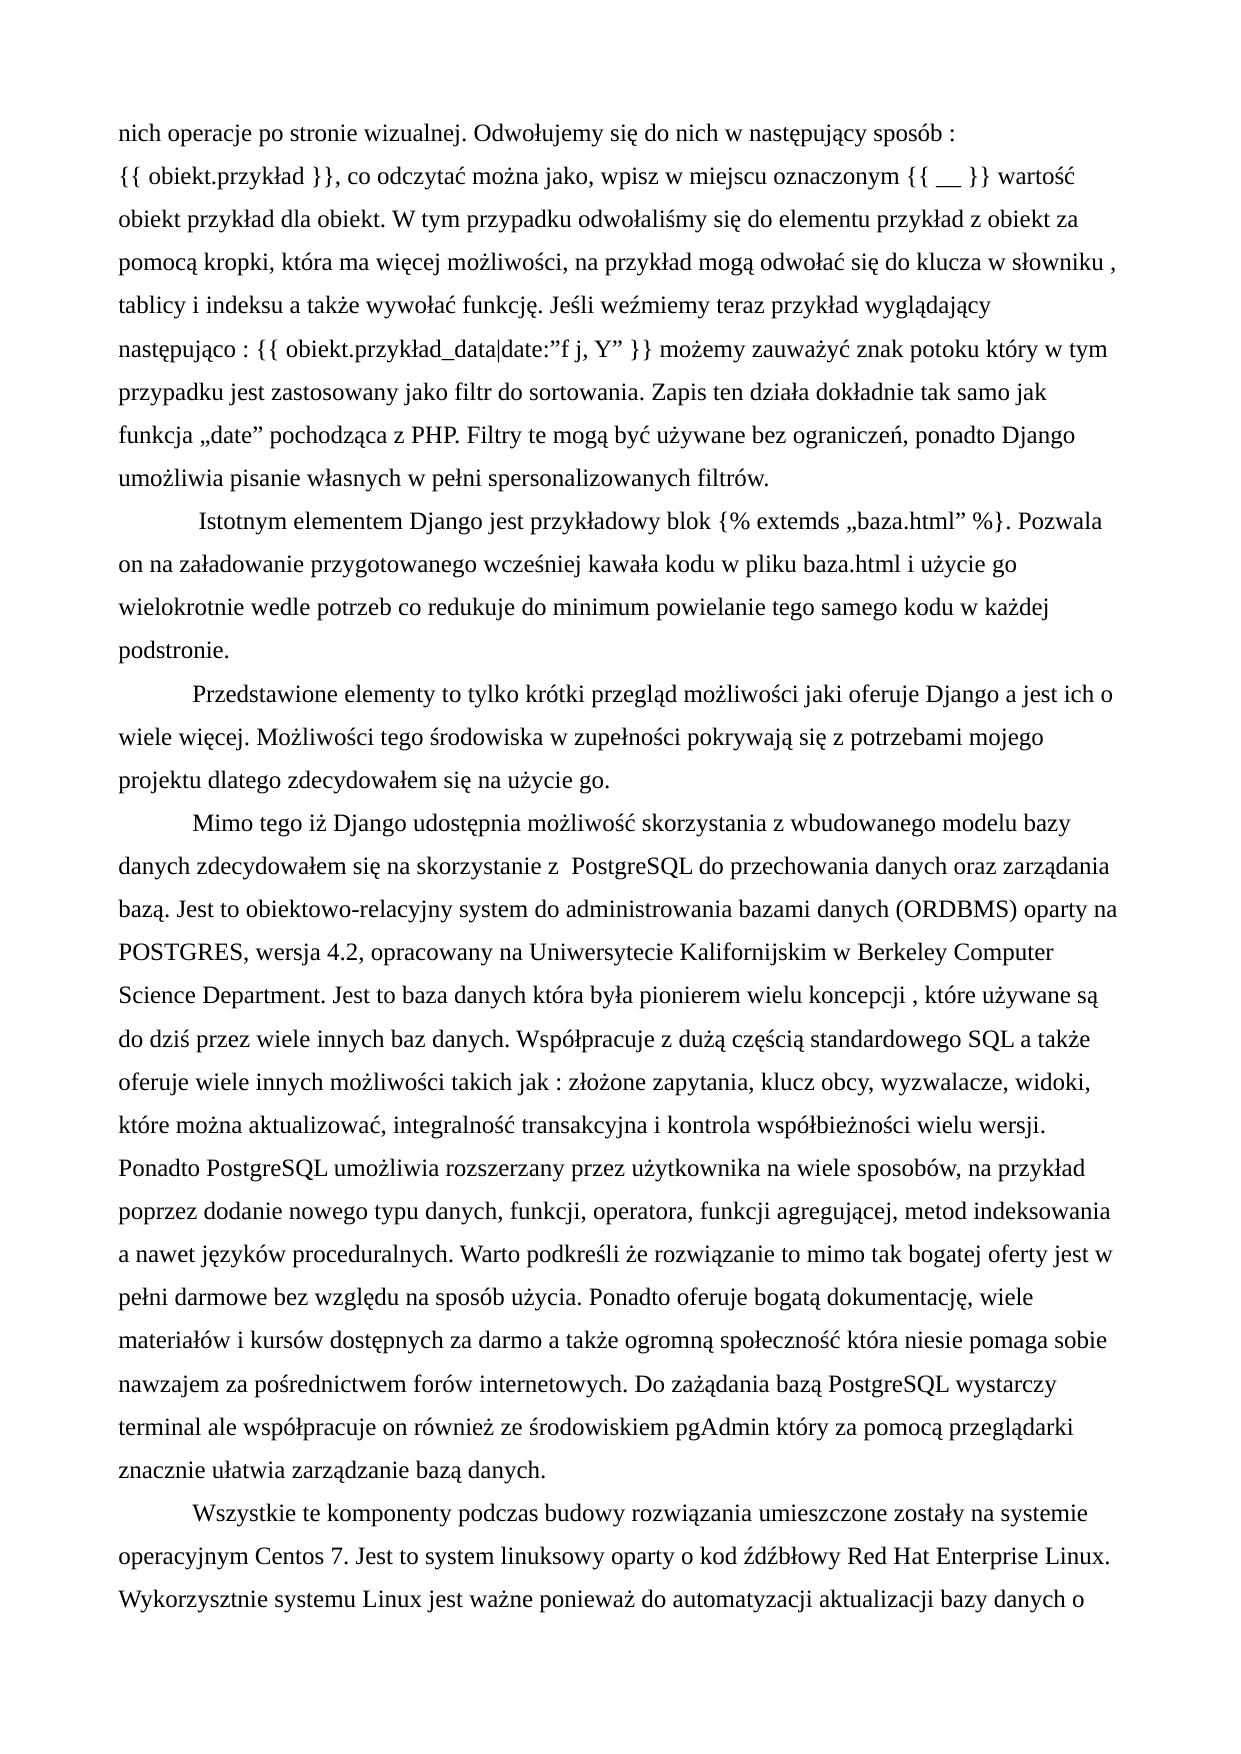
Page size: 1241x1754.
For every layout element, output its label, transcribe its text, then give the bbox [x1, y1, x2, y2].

text Mimo tego iż Django udostępnia możliwość skorzystania z wbudowanego modelu bazy danych zdecydowałem się na skorzystanie z PostgreSQL do przechowania danych oraz zarządania bazą. Jest to obiektowo-relacyjny system do administrowania bazami danych (ORDBMS) oparty na POSTGRES, wersja 4.2, opracowany na Uniwersytecie Kalifornijskim w Berkeley Computer Science Department. Jest to baza danych która była pionierem wielu koncepcji , które używane są do dziś przez wiele innych baz danych. Współpracuje z dużą częścią standardowego SQL a także oferuje wiele innych możliwości takich jak : złożone zapytania, klucz obcy, wyzwalacze, widoki, które można aktualizować, integralność transakcyjna i kontrola współbieżności wielu wersji. Ponadto PostgreSQL umożliwia rozszerzany przez użytkownika na wiele sposobów, na przykład poprzez dodanie nowego typu danych, funkcji, operatora, funkcji agregującej, metod indeksowania a nawet języków proceduralnych. Warto podkreśli że rozwiązanie to mimo tak bogatej oferty jest w pełni darmowe bez względu na sposób użycia. Ponadto oferuje bogatą dokumentację, wiele materiałów i kursów dostępnych za darmo a także ogromną społeczność która niesie pomaga sobie nawzajem za pośrednictwem forów internetowych. Do zażądania bazą PostgreSQL wystarczy terminal ale współpracuje on również ze środowiskiem pgAdmin który za pomocą przeglądarki znacznie ułatwia zarządzanie bazą danych. [118, 808, 1122, 1484]
text Wszystkie te komponenty podczas budowy rozwiązania umieszczone zostały na systemie operacyjnym Centos 7. Jest to system linuksowy oparty o kod źdźbłowy Red Hat Enterprise Linux. Wykorzysztnie systemu Linux jest ważne ponieważ do automatyzacji aktualizacji bazy danych o [118, 1498, 1122, 1613]
text Przedstawione elementy to tylko krótki przegląd możliwości jaki oferuje Django a jest ich o wiele więcej. Możliwości tego środowiska w zupełności pokrywają się z potrzebami mojego projektu dlatego zdecydowałem się na użycie go. [118, 679, 1122, 794]
text nich operacje po stronie wizualnej. Odwołujemy się do nich w następujący sposób : {{ obiekt.przykład }}, co odczytać można jako, wpisz w miejscu oznaczonym {{ __ }} wartość obiekt przykład dla obiekt. W tym przypadku odwołaliśmy się do elementu przykład z obiekt za pomocą kropki, która ma więcej możliwości, na przykład mogą odwołać się do klucza w słowniku , tablicy i indeksu a także wywołać funkcję. Jeśli weźmiemy teraz przykład wyglądający następująco : {{ obiekt.przykład_data|date:”f j, Y” }} możemy zauważyć znak potoku który w tym przypadku jest zastosowany jako filtr do sortowania. Zapis ten działa dokładnie tak samo jak funkcja „date” pochodząca z PHP. Filtry te mogą być używane bez ograniczeń, ponadto Django umożliwia pisanie własnych w pełni spersonalizowanych filtrów. [118, 118, 1122, 492]
text Istotnym elementem Django jest przykładowy blok {% extemds „baza.html” %}. Pozwala on na załadowanie przygotowanego wcześniej kawała kodu w pliku baza.html i użycie go wielokrotnie wedle potrzeb co redukuje do minimum powielanie tego samego kodu w każdej podstronie. [118, 506, 1122, 664]
